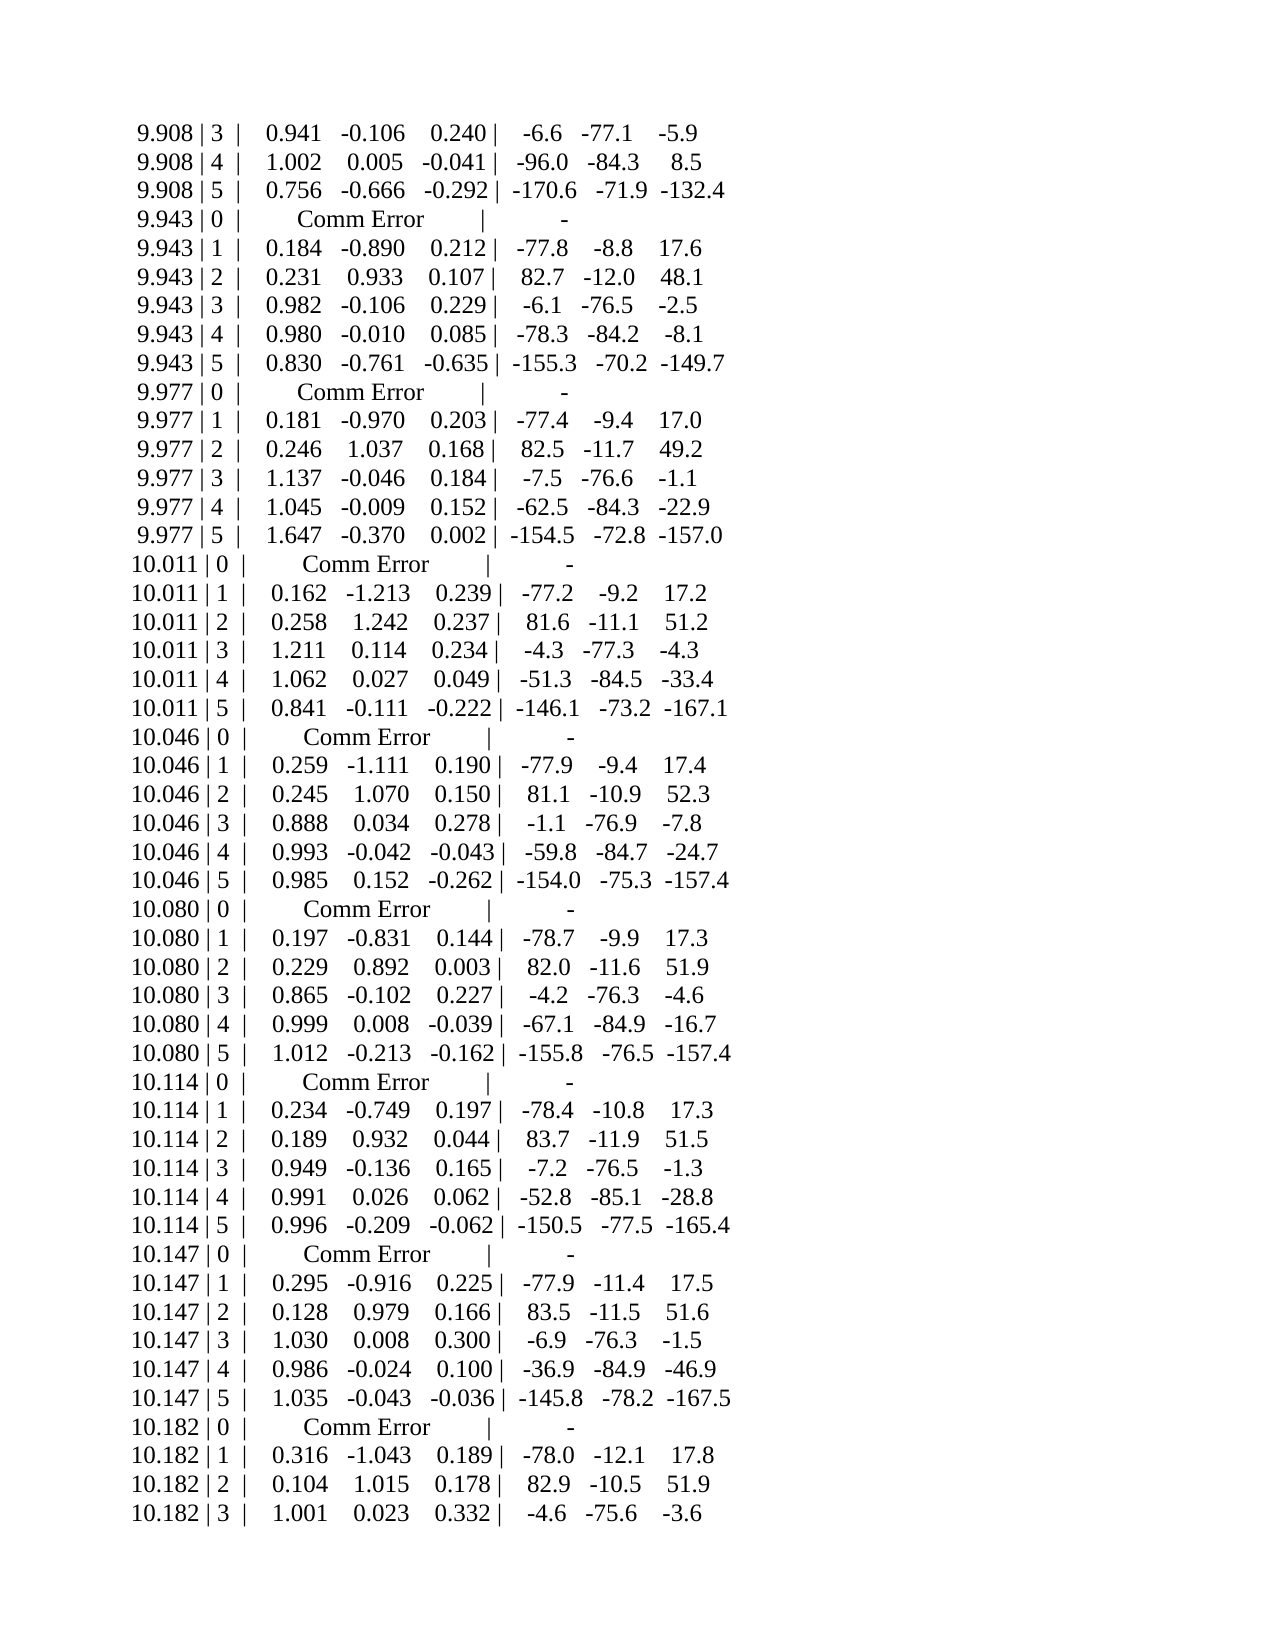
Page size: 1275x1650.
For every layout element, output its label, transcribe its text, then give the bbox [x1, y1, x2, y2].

text 10.011 | 4 | 1.062 0.027 0.049 | -51.3 -84.5 -33.4 [118, 664, 1157, 693]
text 10.011 | 1 | 0.162 -1.213 0.239 | -77.2 -9.2 17.2 [118, 578, 1157, 607]
text 10.011 | 3 | 1.211 0.114 0.234 | -4.3 -77.3 -4.3 [118, 636, 1157, 664]
text 9.943 | 2 | 0.231 0.933 0.107 | 82.7 -12.0 48.1 [118, 262, 1157, 291]
text 10.147 | 5 | 1.035 -0.043 -0.036 | -145.8 -78.2 -167.5 [118, 1383, 1157, 1412]
text 9.977 | 4 | 1.045 -0.009 0.152 | -62.5 -84.3 -22.9 [118, 492, 1157, 521]
text 9.908 | 4 | 1.002 0.005 -0.041 | -96.0 -84.3 8.5 [118, 147, 1157, 176]
text 10.114 | 0 | Comm Error | - [118, 1067, 1157, 1096]
text 10.147 | 1 | 0.295 -0.916 0.225 | -77.9 -11.4 17.5 [118, 1268, 1157, 1297]
text 10.080 | 3 | 0.865 -0.102 0.227 | -4.2 -76.3 -4.6 [118, 981, 1157, 1009]
text 10.147 | 0 | Comm Error | - [118, 1239, 1157, 1268]
text 10.080 | 4 | 0.999 0.008 -0.039 | -67.1 -84.9 -16.7 [118, 1009, 1157, 1038]
text 10.046 | 4 | 0.993 -0.042 -0.043 | -59.8 -84.7 -24.7 [118, 837, 1157, 866]
text 10.147 | 3 | 1.030 0.008 0.300 | -6.9 -76.3 -1.5 [118, 1326, 1157, 1354]
text 9.977 | 1 | 0.181 -0.970 0.203 | -77.4 -9.4 17.0 [118, 406, 1157, 434]
text 10.114 | 1 | 0.234 -0.749 0.197 | -78.4 -10.8 17.3 [118, 1096, 1157, 1124]
text 9.977 | 5 | 1.647 -0.370 0.002 | -154.5 -72.8 -157.0 [118, 521, 1157, 549]
text 10.182 | 0 | Comm Error | - [118, 1412, 1157, 1441]
text 9.908 | 3 | 0.941 -0.106 0.240 | -6.6 -77.1 -5.9 [118, 118, 1157, 147]
text 10.046 | 0 | Comm Error | - [118, 722, 1157, 751]
text 10.114 | 3 | 0.949 -0.136 0.165 | -7.2 -76.5 -1.3 [118, 1153, 1157, 1182]
text 10.011 | 0 | Comm Error | - [118, 549, 1157, 578]
text 9.943 | 1 | 0.184 -0.890 0.212 | -77.8 -8.8 17.6 [118, 233, 1157, 262]
text 10.011 | 5 | 0.841 -0.111 -0.222 | -146.1 -73.2 -167.1 [118, 693, 1157, 722]
text 10.114 | 4 | 0.991 0.026 0.062 | -52.8 -85.1 -28.8 [118, 1182, 1157, 1211]
text 9.977 | 3 | 1.137 -0.046 0.184 | -7.5 -76.6 -1.1 [118, 463, 1157, 492]
text 10.147 | 4 | 0.986 -0.024 0.100 | -36.9 -84.9 -46.9 [118, 1354, 1157, 1383]
text 9.977 | 2 | 0.246 1.037 0.168 | 82.5 -11.7 49.2 [118, 434, 1157, 463]
text 10.182 | 3 | 1.001 0.023 0.332 | -4.6 -75.6 -3.6 [118, 1498, 1157, 1527]
text 10.182 | 2 | 0.104 1.015 0.178 | 82.9 -10.5 51.9 [118, 1469, 1157, 1498]
text 9.908 | 5 | 0.756 -0.666 -0.292 | -170.6 -71.9 -132.4 [118, 176, 1157, 204]
text 10.114 | 5 | 0.996 -0.209 -0.062 | -150.5 -77.5 -165.4 [118, 1211, 1157, 1239]
text 10.080 | 5 | 1.012 -0.213 -0.162 | -155.8 -76.5 -157.4 [118, 1038, 1157, 1067]
text 9.977 | 0 | Comm Error | - [118, 377, 1157, 406]
text 10.046 | 3 | 0.888 0.034 0.278 | -1.1 -76.9 -7.8 [118, 808, 1157, 837]
text 10.147 | 2 | 0.128 0.979 0.166 | 83.5 -11.5 51.6 [118, 1297, 1157, 1326]
text 10.046 | 2 | 0.245 1.070 0.150 | 81.1 -10.9 52.3 [118, 779, 1157, 808]
text 10.080 | 1 | 0.197 -0.831 0.144 | -78.7 -9.9 17.3 [118, 923, 1157, 952]
text 9.943 | 0 | Comm Error | - [118, 204, 1157, 233]
text 10.182 | 1 | 0.316 -1.043 0.189 | -78.0 -12.1 17.8 [118, 1441, 1157, 1469]
text 10.046 | 1 | 0.259 -1.111 0.190 | -77.9 -9.4 17.4 [118, 751, 1157, 779]
text 10.080 | 2 | 0.229 0.892 0.003 | 82.0 -11.6 51.9 [118, 952, 1157, 981]
text 10.114 | 2 | 0.189 0.932 0.044 | 83.7 -11.9 51.5 [118, 1124, 1157, 1153]
text 9.943 | 5 | 0.830 -0.761 -0.635 | -155.3 -70.2 -149.7 [118, 348, 1157, 377]
text 10.011 | 2 | 0.258 1.242 0.237 | 81.6 -11.1 51.2 [118, 607, 1157, 636]
text 10.046 | 5 | 0.985 0.152 -0.262 | -154.0 -75.3 -157.4 [118, 866, 1157, 894]
text 9.943 | 4 | 0.980 -0.010 0.085 | -78.3 -84.2 -8.1 [118, 319, 1157, 348]
text 9.943 | 3 | 0.982 -0.106 0.229 | -6.1 -76.5 -2.5 [118, 291, 1157, 319]
text 10.080 | 0 | Comm Error | - [118, 894, 1157, 923]
